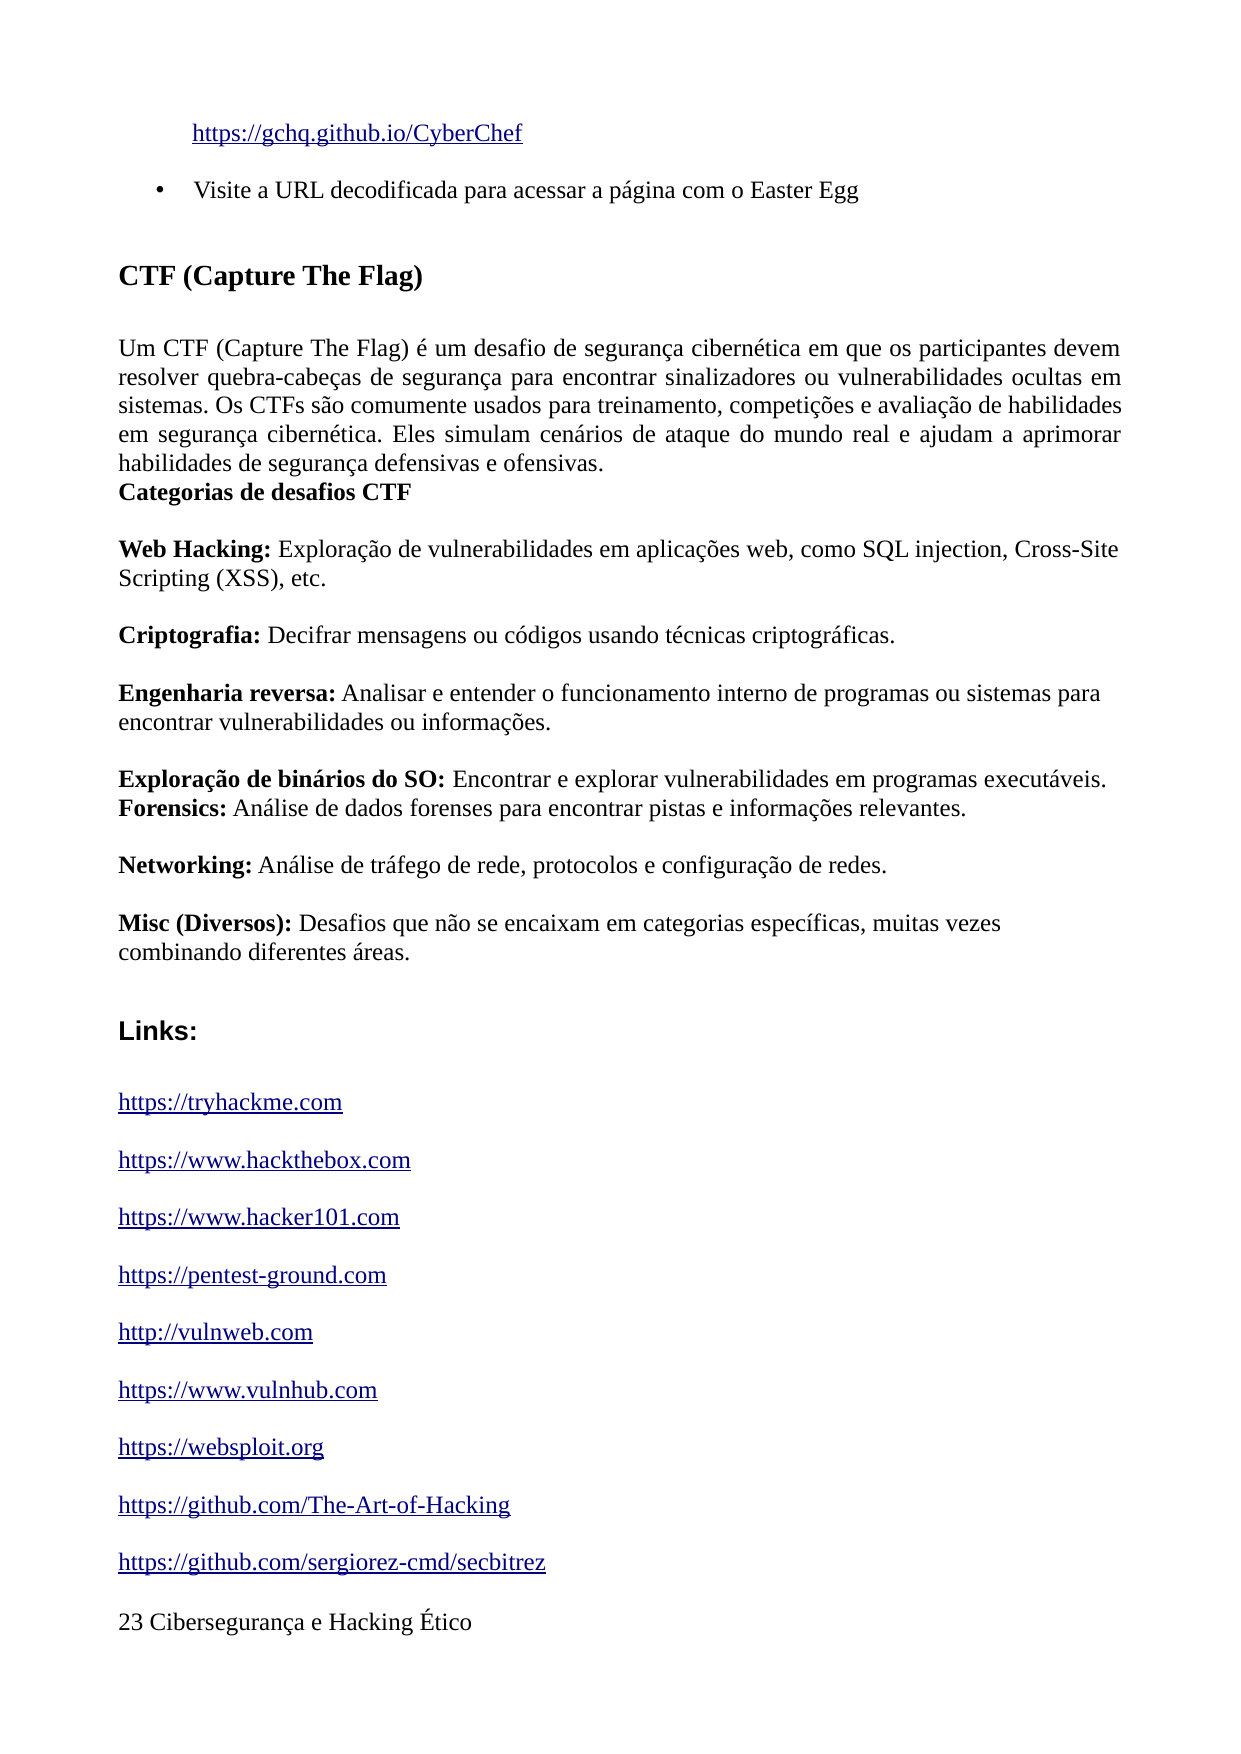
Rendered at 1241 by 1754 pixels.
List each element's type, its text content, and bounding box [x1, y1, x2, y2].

list Visite a URL decodificada para acessar a página com o Easter Egg [156, 176, 1122, 204]
text https://gchq.github.io/CyberChef [118, 118, 1122, 147]
text https://tryhackme.com [118, 1087, 1122, 1116]
text https://github.com/The-Art-of-Hacking [118, 1490, 1122, 1519]
text Um CTF (Capture The Flag) é um desafio de segurança cibernética em que os participantes devem resolver quebra-cabeças de segurança para encontrar sinalizadores ou vulnerabilidades ocultas em sistemas. Os CTFs são comumente usados ​​para treinamento, competições e avaliação de habilidades em segurança cibernética. Eles simulam cenários de ataque do mundo real e ajudam a aprimorar habilidades de segurança defensivas e ofensivas. [118, 333, 1122, 477]
text https://www.hackthebox.com [118, 1145, 1122, 1174]
text Criptografia: Decifrar mensagens ou códigos usando técnicas criptográficas. [118, 620, 1122, 649]
subtitle CTF (Capture The Flag) [118, 258, 1122, 292]
text https://websploit.org [118, 1432, 1122, 1461]
text Web Hacking: Exploração de vulnerabilidades em aplicações web, como SQL injection, Cross-Site Scripting (XSS), etc. [118, 534, 1122, 592]
text https://www.hacker101.com [118, 1202, 1122, 1231]
text https://pentest-ground.com [118, 1260, 1122, 1289]
text Forensics: Análise de dados forenses para encontrar pistas e informações relevantes. [118, 793, 1122, 822]
subtitle Links: [118, 1015, 1122, 1046]
text Categorias de desafios CTF [118, 477, 1122, 505]
text https://github.com/sergiorez-cmd/secbitrez [118, 1547, 1122, 1576]
text Misc (Diversos): Desafios que não se encaixam em categorias específicas, muitas vezes combinando diferentes áreas. [118, 908, 1122, 965]
text http://vulnweb.com [118, 1317, 1122, 1346]
text Exploração de binários do SO: Encontrar e explorar vulnerabilidades em programas executáveis. [118, 764, 1122, 793]
text Networking: Análise de tráfego de rede, protocolos e configuração de redes. [118, 850, 1122, 879]
text Engenharia reversa: Analisar e entender o funcionamento interno de programas ou sistemas para encontrar vulnerabilidades ou informações. [118, 678, 1122, 735]
text https://www.vulnhub.com [118, 1375, 1122, 1404]
